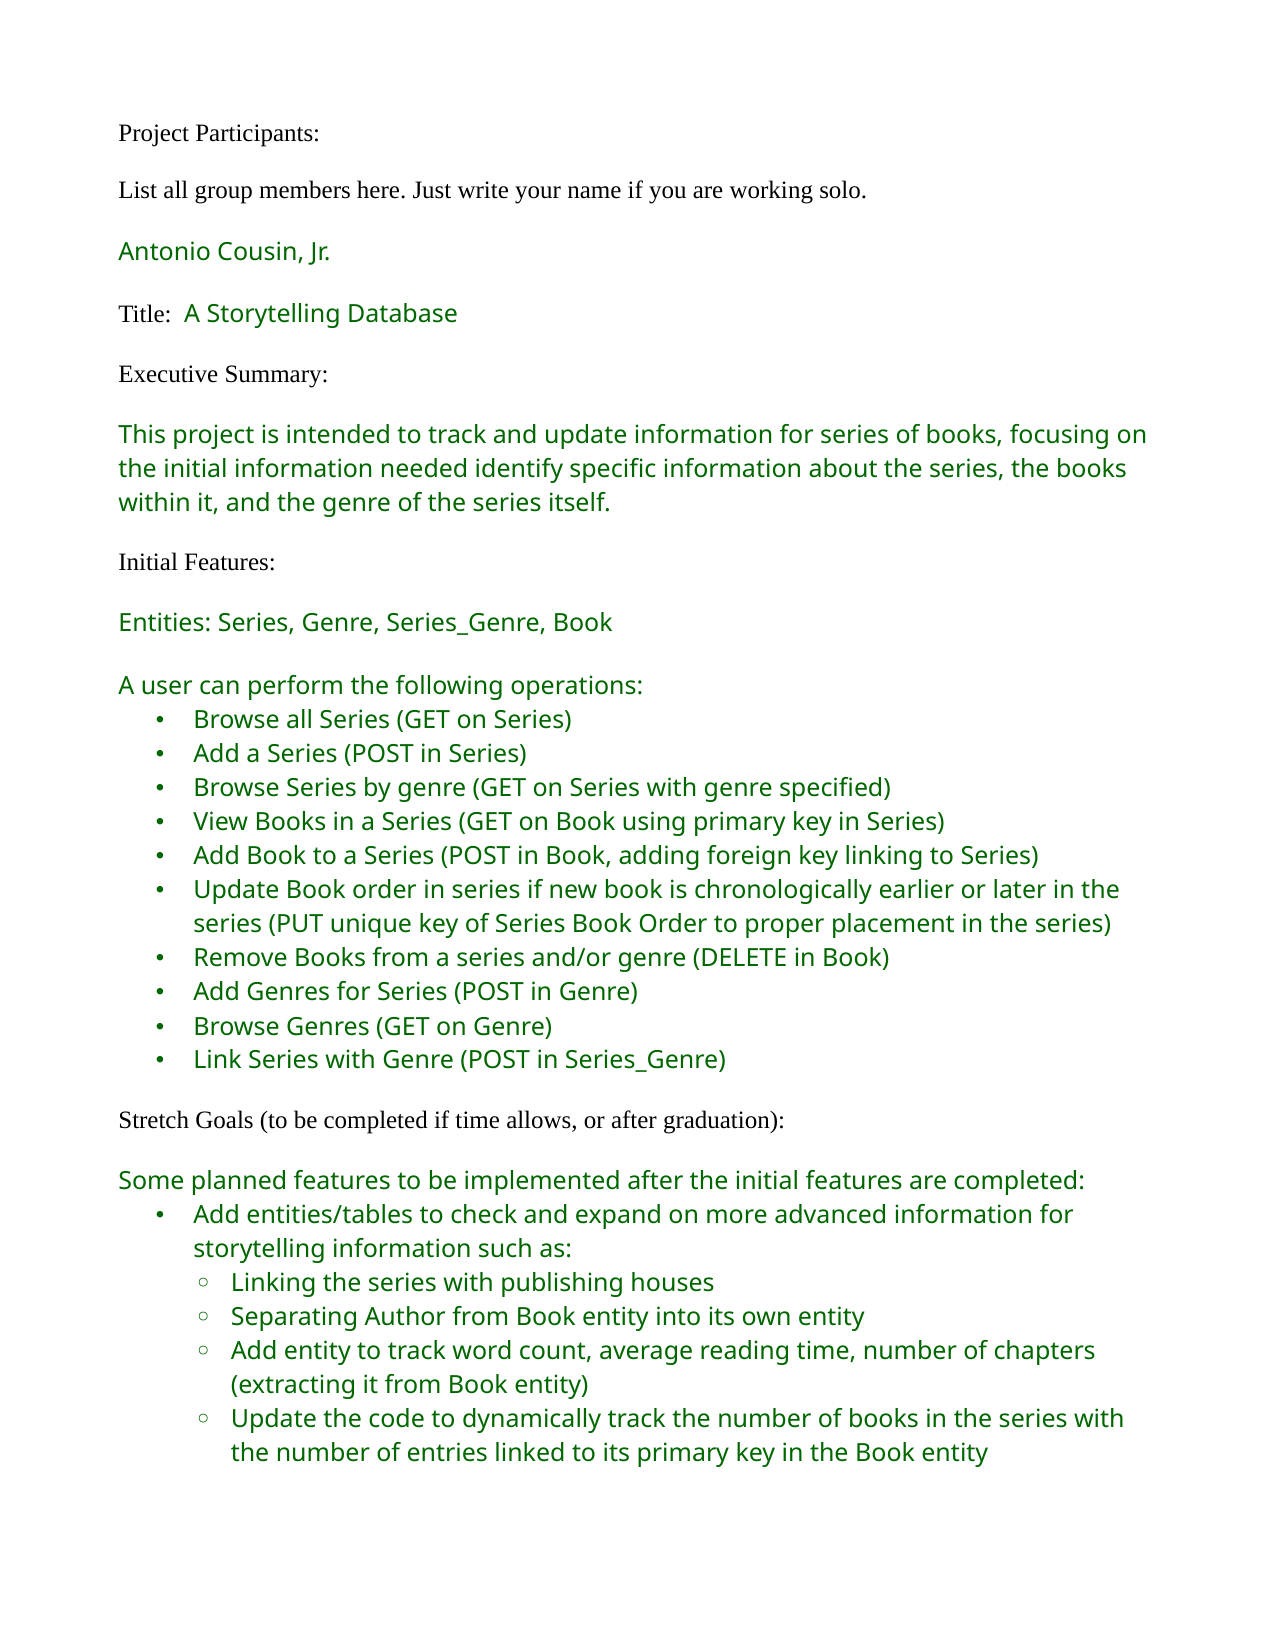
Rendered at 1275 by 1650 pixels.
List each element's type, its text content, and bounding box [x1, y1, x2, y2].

list Add entity to track word count, average reading time, number of chapters (extracting it from Book entity) [193, 1333, 1157, 1401]
text List all group members here. Just write your name if you are working solo. [118, 176, 1157, 204]
list Update Book order in series if new book is chronologically earlier or later in the series (PUT unique key of Series Book Order to proper placement in the series) [156, 872, 1157, 940]
text Antonio Cousin, Jr. [118, 233, 1157, 267]
list Add Book to a Series (POST in Book, adding foreign key linking to Series) [156, 838, 1157, 872]
text Stretch Goals (to be completed if time allows, or after graduation): [118, 1105, 1157, 1134]
text Title: A Storytelling Database [118, 296, 1157, 330]
list Browse Series by genre (GET on Series with genre specified) [156, 770, 1157, 804]
text Initial Features: [118, 547, 1157, 576]
list Add Genres for Series (POST in Genre) [156, 974, 1157, 1008]
text Executive Summary: [118, 359, 1157, 387]
list Browse Genres (GET on Genre) [156, 1008, 1157, 1042]
text A user can perform the following operations: [118, 667, 1157, 702]
list Remove Books from a series and/or genre (DELETE in Book) [156, 940, 1157, 974]
list Linking the series with publishing houses [193, 1265, 1157, 1299]
list Add a Series (POST in Series) [156, 736, 1157, 770]
list Add entities/tables to check and expand on more advanced information for storytelling information such as: [156, 1197, 1157, 1265]
text Project Participants: [118, 118, 1157, 147]
list Update the code to dynamically track the number of books in the series with the number of entries linked to its primary key in the Book entity [193, 1401, 1157, 1469]
list Link Series with Genre (POST in Series_Genre) [156, 1042, 1157, 1076]
text Some planned features to be implemented after the initial features are completed: [118, 1162, 1157, 1197]
list Browse all Series (GET on Series) [156, 702, 1157, 736]
list View Books in a Series (GET on Book using primary key in Series) [156, 804, 1157, 838]
list Separating Author from Book entity into its own entity [193, 1299, 1157, 1333]
text Entities: Series, Genre, Series_Genre, Book [118, 605, 1157, 639]
text This project is intended to track and update information for series of books, focusing on the initial information needed identify specific information about the series, the books within it, and the genre of the series itself. [118, 416, 1157, 518]
